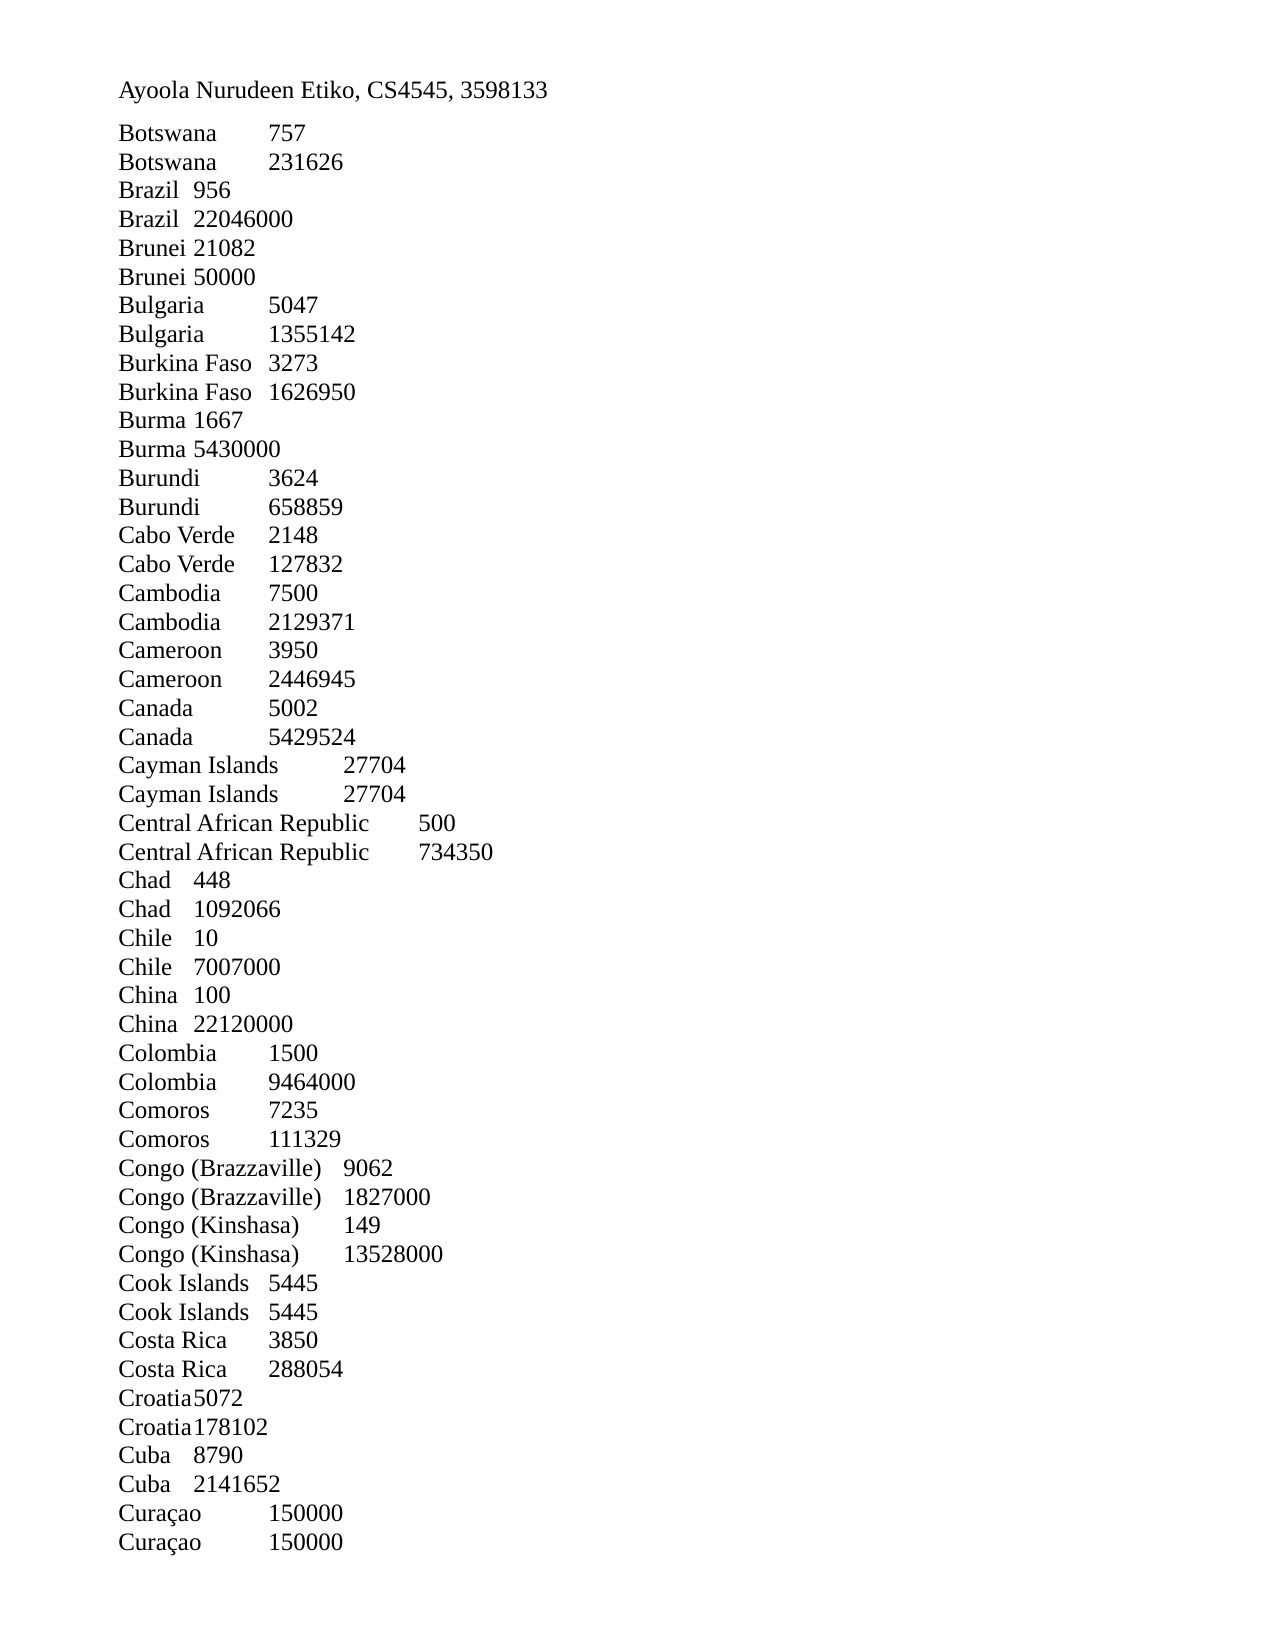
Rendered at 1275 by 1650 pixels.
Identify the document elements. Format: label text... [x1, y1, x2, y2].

text Curaçao 150000 [118, 1527, 1157, 1556]
text Croatia 178102 [118, 1412, 1157, 1441]
text Cayman Islands 27704 [118, 751, 1157, 779]
text Bulgaria 1355142 [118, 319, 1157, 348]
text Colombia 1500 [118, 1038, 1157, 1067]
text Canada 5002 [118, 693, 1157, 722]
text Cameroon 3950 [118, 636, 1157, 664]
text Cayman Islands 27704 [118, 779, 1157, 808]
text Cambodia 7500 [118, 578, 1157, 607]
text Costa Rica 288054 [118, 1354, 1157, 1383]
text Canada 5429524 [118, 722, 1157, 751]
text Central African Republic 500 [118, 808, 1157, 837]
text Cabo Verde 127832 [118, 549, 1157, 578]
text Congo (Brazzaville) 1827000 [118, 1182, 1157, 1211]
text Chile 7007000 [118, 952, 1157, 981]
text Cuba 8790 [118, 1441, 1157, 1469]
text Central African Republic 734350 [118, 837, 1157, 866]
text Botswana 231626 [118, 147, 1157, 176]
text Cook Islands 5445 [118, 1268, 1157, 1297]
text Comoros 111329 [118, 1124, 1157, 1153]
text Curaçao 150000 [118, 1498, 1157, 1527]
text Burma 1667 [118, 406, 1157, 434]
text Bulgaria 5047 [118, 291, 1157, 319]
text China 100 [118, 981, 1157, 1009]
text Burkina Faso 1626950 [118, 377, 1157, 406]
text Congo (Kinshasa) 13528000 [118, 1239, 1157, 1268]
text Cook Islands 5445 [118, 1297, 1157, 1326]
text Burkina Faso 3273 [118, 348, 1157, 377]
text Comoros 7235 [118, 1096, 1157, 1124]
text Congo (Kinshasa) 149 [118, 1211, 1157, 1239]
text Cambodia 2129371 [118, 607, 1157, 636]
text Colombia 9464000 [118, 1067, 1157, 1096]
text Cameroon 2446945 [118, 664, 1157, 693]
text Burundi 658859 [118, 492, 1157, 521]
text Brazil 956 [118, 176, 1157, 204]
text Burundi 3624 [118, 463, 1157, 492]
text Congo (Brazzaville) 9062 [118, 1153, 1157, 1182]
text Chad 448 [118, 866, 1157, 894]
text Brunei 21082 [118, 233, 1157, 262]
text Cabo Verde 2148 [118, 521, 1157, 549]
text Chile 10 [118, 923, 1157, 952]
text Brunei 50000 [118, 262, 1157, 291]
text Croatia 5072 [118, 1383, 1157, 1412]
text Brazil 22046000 [118, 204, 1157, 233]
text Burma 5430000 [118, 434, 1157, 463]
text China 22120000 [118, 1009, 1157, 1038]
text Costa Rica 3850 [118, 1326, 1157, 1354]
text Chad 1092066 [118, 894, 1157, 923]
text Botswana 757 [118, 118, 1157, 147]
text Cuba 2141652 [118, 1469, 1157, 1498]
